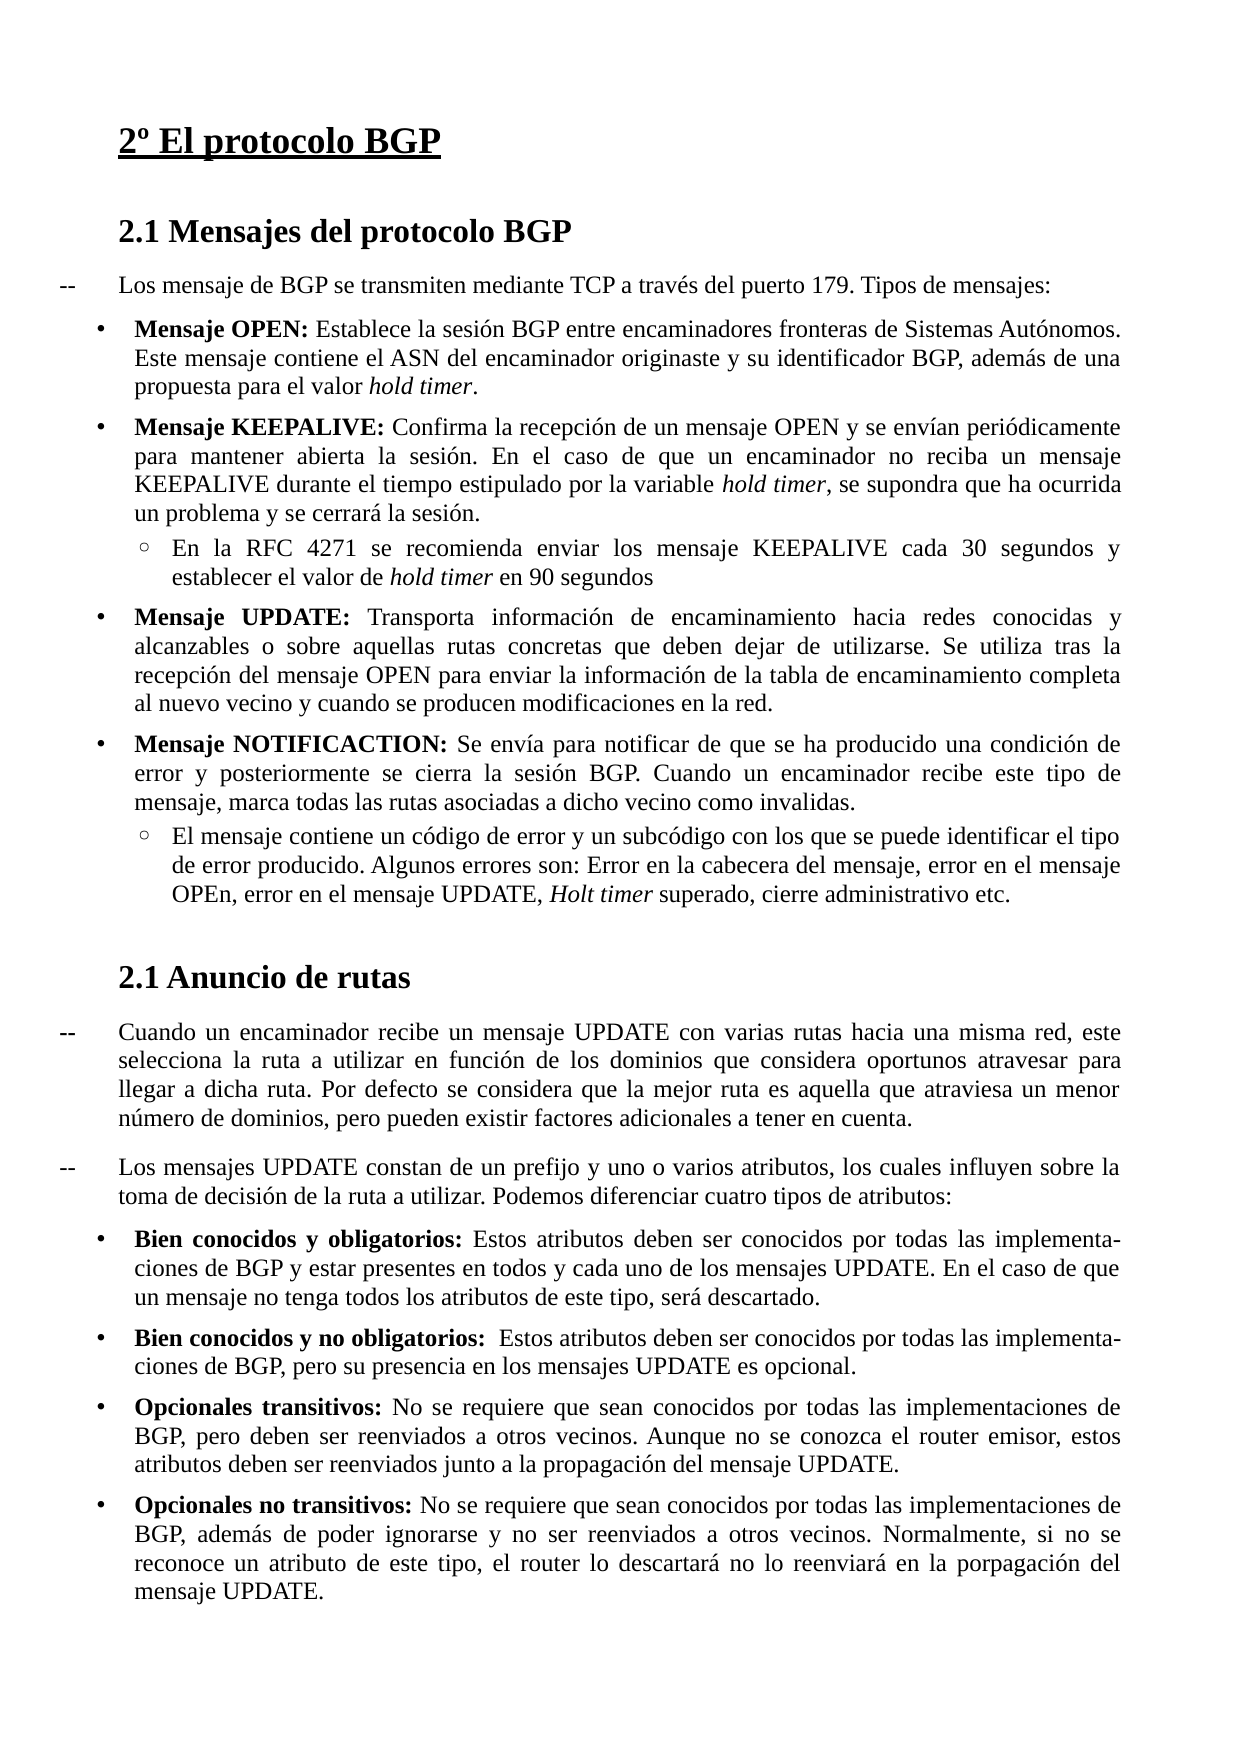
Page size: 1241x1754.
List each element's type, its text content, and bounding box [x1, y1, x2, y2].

text 2.1 Anuncio de rutas [118, 958, 1122, 996]
list Opcionales transitivos: No se requiere que sean conocidos por todas las implementaciones de BGP, pero deben ser reenviados a otros vecinos. Aunque no se conozca el router emisor, estos atributos deben ser reenviados junto a la propagación del mensaje UPDATE. [97, 1392, 1122, 1478]
list Mensaje UPDATE: Transporta información de encaminamiento hacia redes conocidas y alcanzables o sobre aquellas rutas concretas que deben dejar de utilizarse. Se utiliza tras la recepción del mensaje OPEN para enviar la información de la tabla de encaminamiento completa al nuevo vecino y cuando se producen modificaciones en la red. [97, 602, 1122, 717]
list Bien conocidos y obligatorios: Estos atributos deben ser conocidos por todas las implementa-ciones de BGP y estar presentes en todos y cada uno de los mensajes UPDATE. En el caso de que un mensaje no tenga todos los atributos de este tipo, será descartado. [97, 1224, 1122, 1311]
text -- Los mensajes UPDATE constan de un prefijo y uno o varios atributos, los cuales influyen sobre la toma de decisión de la ruta a utilizar. Podemos diferenciar cuatro tipos de atributos: [59, 1152, 1122, 1210]
list Mensaje KEEPALIVE: Confirma la recepción de un mensaje OPEN y se envían periódicamente para mantener abierta la sesión. En el caso de que un encaminador no reciba un mensaje KEEPALIVE durante el tiempo estipulado por la variable hold timer, se supondra que ha ocurrida un problema y se cerrará la sesión. [97, 412, 1122, 527]
list Opcionales no transitivos: No se requiere que sean conocidos por todas las implementaciones de BGP, además de poder ignorarse y no ser reenviados a otros vecinos. Normalmente, si no se reconoce un atributo de este tipo, el router lo descartará no lo reenviará en la porpagación del mensaje UPDATE. [97, 1490, 1122, 1605]
list El mensaje contiene un código de error y un subcódigo con los que se puede identificar el tipo de error producido. Algunos errores son: Error en la cabecera del mensaje, error en el mensaje OPEn, error en el mensaje UPDATE, Holt timer superado, cierre administrativo etc. [134, 821, 1122, 908]
list Mensaje OPEN: Establece la sesión BGP entre encaminadores fronteras de Sistemas Autónomos. Este mensaje contiene el ASN del encaminador originaste y su identificador BGP, además de una propuesta para el valor hold timer. [97, 314, 1122, 400]
list Bien conocidos y no obligatorios: Estos atributos deben ser conocidos por todas las implementa-ciones de BGP, pero su presencia en los mensajes UPDATE es opcional. [97, 1323, 1122, 1380]
list En la RFC 4271 se recomienda enviar los mensaje KEEPALIVE cada 30 segundos y establecer el valor de hold timer en 90 segundos [134, 533, 1122, 590]
text -- Los mensaje de BGP se transmiten mediante TCP a través del puerto 179. Tipos de mensajes: [59, 270, 1122, 299]
text 2º El protocolo BGP [118, 118, 1122, 161]
list Mensaje NOTIFICACTION: Se envía para notificar de que se ha producido una condición de error y posteriormente se cierra la sesión BGP. Cuando un encaminador recibe este tipo de mensaje, marca todas las rutas asociadas a dicho vecino como invalidas. [97, 729, 1122, 815]
text 2.1 Mensajes del protocolo BGP [118, 211, 1122, 250]
text -- Cuando un encaminador recibe un mensaje UPDATE con varias rutas hacia una misma red, este selecciona la ruta a utilizar en función de los dominios que considera oportunos atravesar para llegar a dicha ruta. Por defecto se considera que la mejor ruta es aquella que atraviesa un menor número de dominios, pero pueden existir factores adicionales a tener en cuenta. [59, 1017, 1122, 1132]
